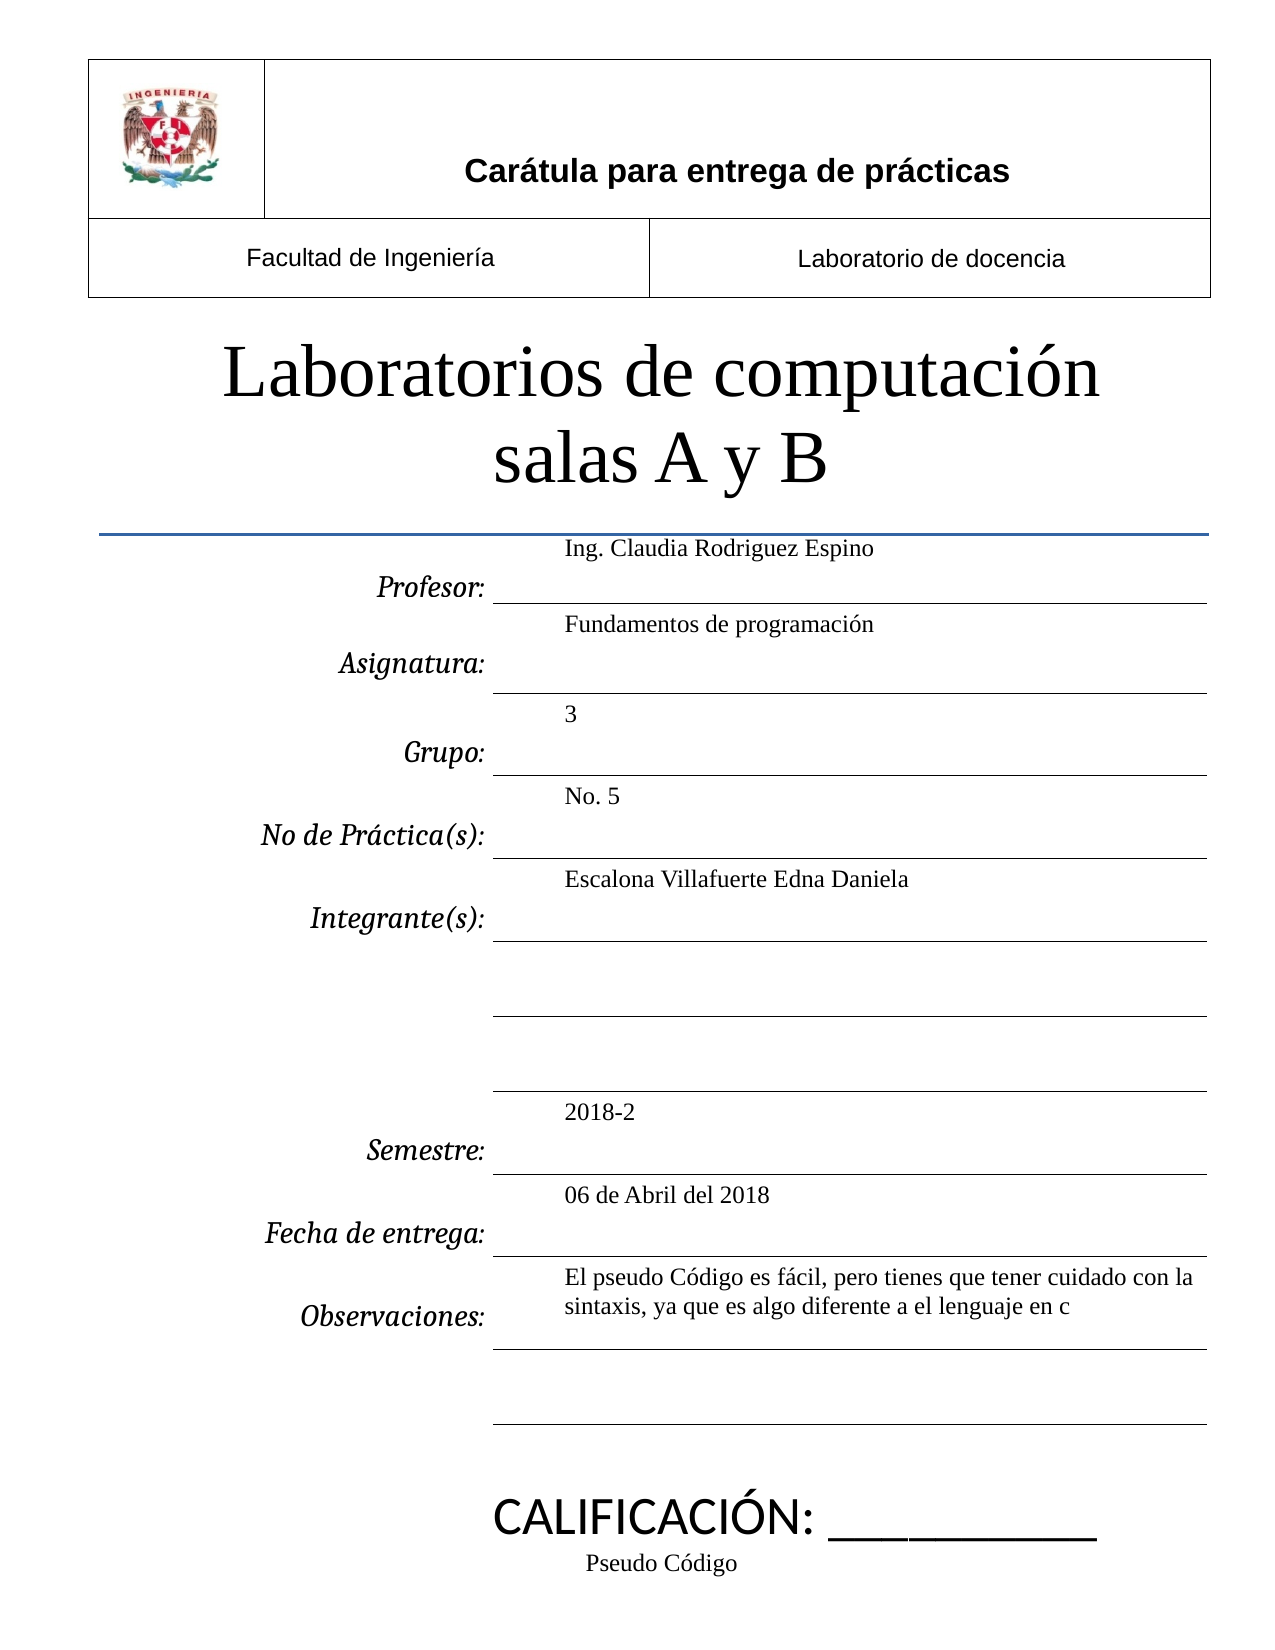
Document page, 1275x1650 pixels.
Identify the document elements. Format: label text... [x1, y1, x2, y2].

table_cell [493, 1017, 1207, 1091]
text CALIFICACIÓN: __________ [118, 1482, 1205, 1548]
table_cell [118, 941, 493, 1016]
table_header Carátula para entrega de prácticas [265, 60, 1210, 217]
table_cell Integrante(s): [118, 858, 493, 941]
text Pseudo Código [118, 1548, 1205, 1577]
table_cell 3 [493, 694, 1207, 775]
table_cell El pseudo Código es fácil, pero tienes que tener cuidado con la sintaxis, ya que es algo diferente a el lenguaje en c [493, 1257, 1207, 1349]
table_header Ing. Claudia Rodriguez Espino [493, 536, 1207, 603]
table_cell [118, 1349, 493, 1424]
table_cell Facultad de Ingeniería [89, 219, 649, 297]
text Laboratorios de computación [118, 326, 1205, 413]
table_cell 06 de Abril del 2018 [493, 1175, 1207, 1256]
table_cell No de Práctica(s): [118, 775, 493, 858]
table_cell Laboratorio de docencia [650, 219, 1210, 297]
text salas A y B [118, 413, 1205, 499]
table_cell Semestre: [118, 1091, 493, 1174]
table_cell Asignatura: [118, 603, 493, 692]
table_cell No. 5 [493, 776, 1207, 858]
table_cell Escalona Villafuerte Edna Daniela [493, 859, 1207, 941]
table_header [493, 528, 1207, 533]
table_cell [493, 942, 1207, 1016]
table_cell Observaciones: [118, 1256, 493, 1349]
table_cell [118, 1016, 493, 1091]
table_header Profesor: [118, 536, 493, 603]
table_cell 2018-2 [493, 1092, 1207, 1174]
table_cell [493, 1350, 1207, 1424]
table_cell Grupo: [118, 693, 493, 775]
table_cell Fecha de entrega: [118, 1174, 493, 1256]
table_header [89, 60, 264, 217]
table_header [118, 528, 493, 533]
table_cell Fundamentos de programación [493, 604, 1207, 692]
